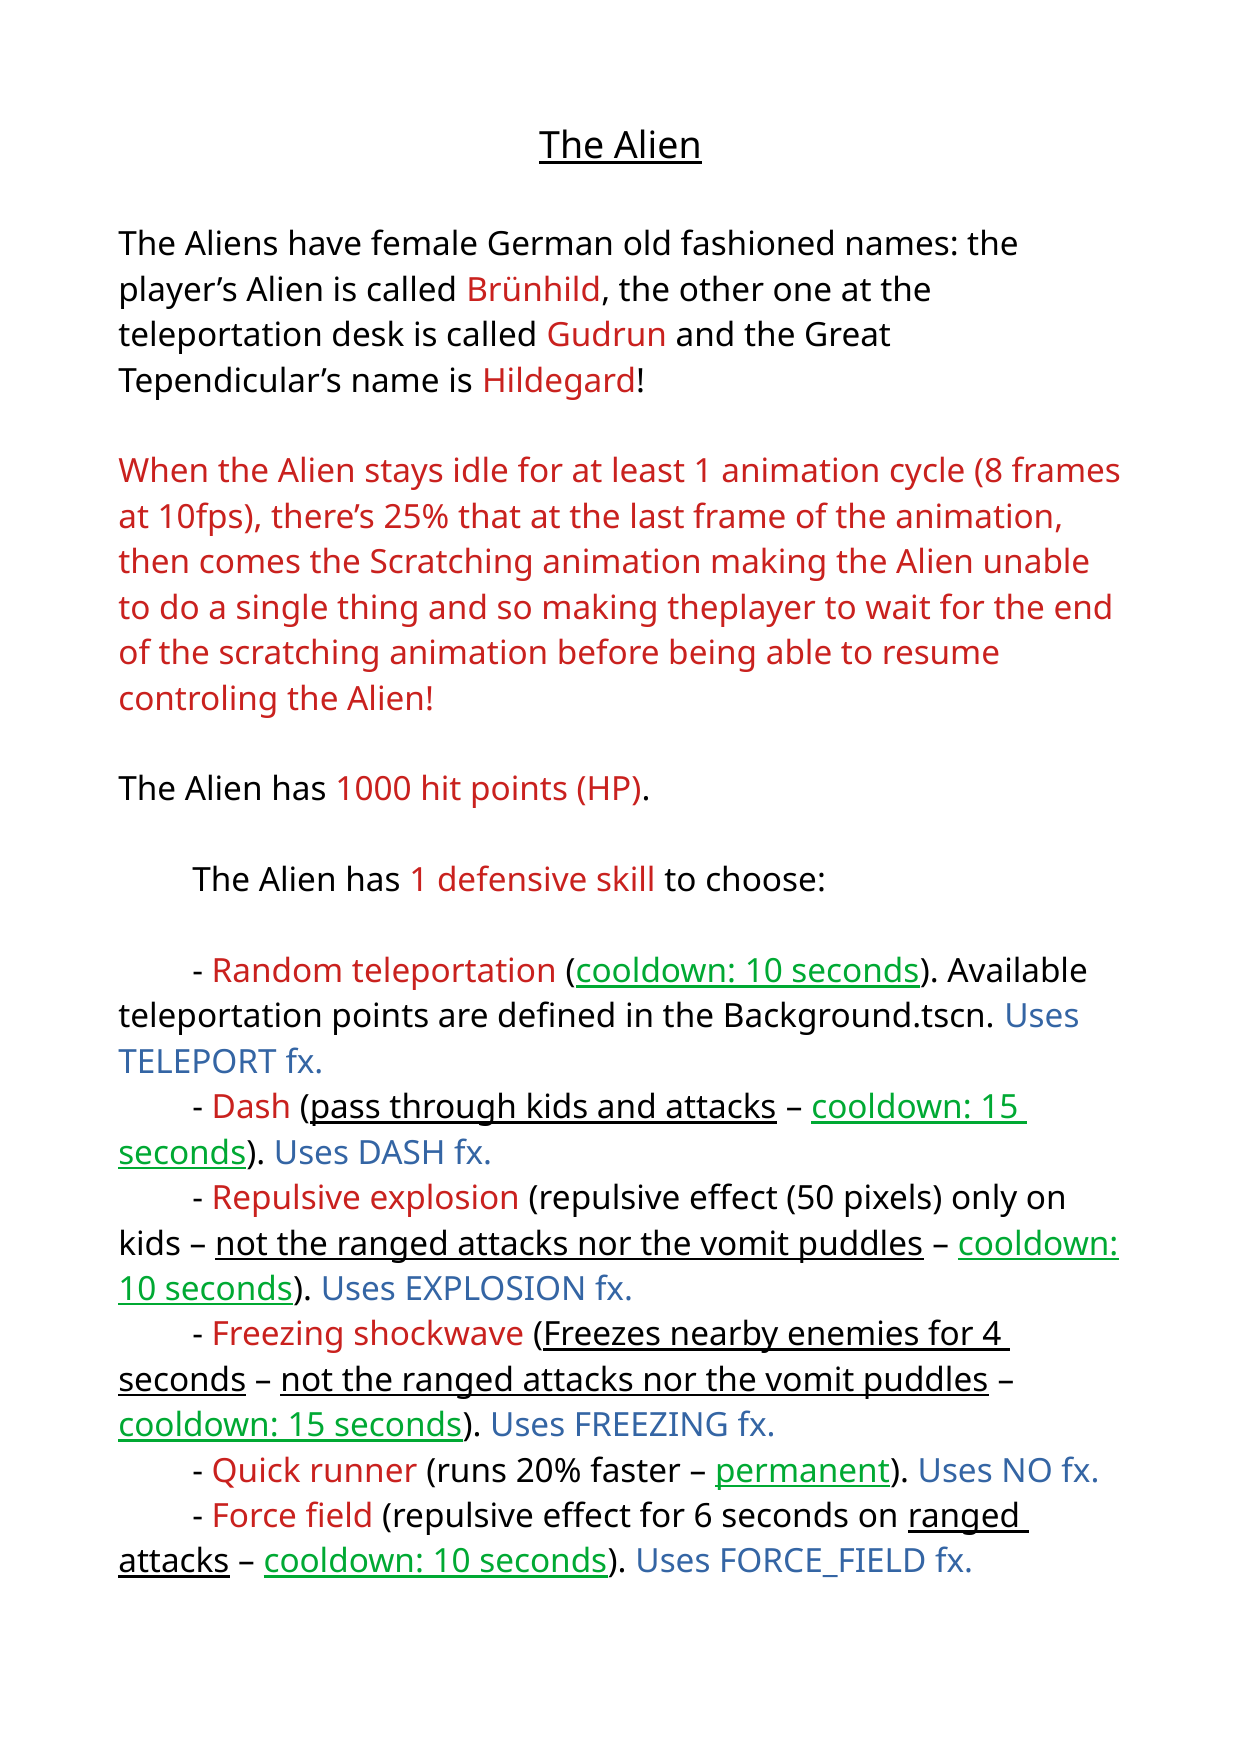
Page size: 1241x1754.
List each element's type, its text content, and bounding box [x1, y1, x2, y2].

text - Freezing shockwave (Freezes nearby enemies for 4 seconds – not the ranged attacks nor the vomit puddles – cooldown: 15 seconds). Uses FREEZING fx. [118, 1310, 1122, 1446]
text - Repulsive explosion (repulsive effect (50 pixels) only on kids – not the ranged attacks nor the vomit puddles – cooldown: 10 seconds). Uses EXPLOSION fx. [118, 1174, 1122, 1310]
text The Alien has 1 defensive skill to choose: [118, 856, 1122, 901]
text The Alien [118, 118, 1122, 169]
text When the Alien stays idle for at least 1 animation cycle (8 frames at 10fps), there’s 25% that at the last frame of the animation, then comes the Scratching animation making the Alien unable to do a single thing and so making theplayer to wait for the end of the scratching animation before being able to resume controling the Alien! [118, 447, 1122, 720]
text - Dash (pass through kids and attacks – cooldown: 15 seconds). Uses DASH fx. [118, 1083, 1122, 1174]
text - Random teleportation (cooldown: 10 seconds). Available teleportation points are defined in the Background.tscn. Uses TELEPORT fx. [118, 947, 1122, 1083]
text - Quick runner (runs 20% faster – permanent). Uses NO fx. [118, 1446, 1122, 1492]
text The Alien has 1000 hit points (HP). [118, 765, 1122, 811]
text - Force field (repulsive effect for 6 seconds on ranged attacks – cooldown: 10 seconds). Uses FORCE_FIELD fx. [118, 1492, 1122, 1583]
text The Aliens have female German old fashioned names: the player’s Alien is called Brünhild, the other one at the teleportation desk is called Gudrun and the Great Tependicular’s name is Hildegard! [118, 220, 1122, 402]
